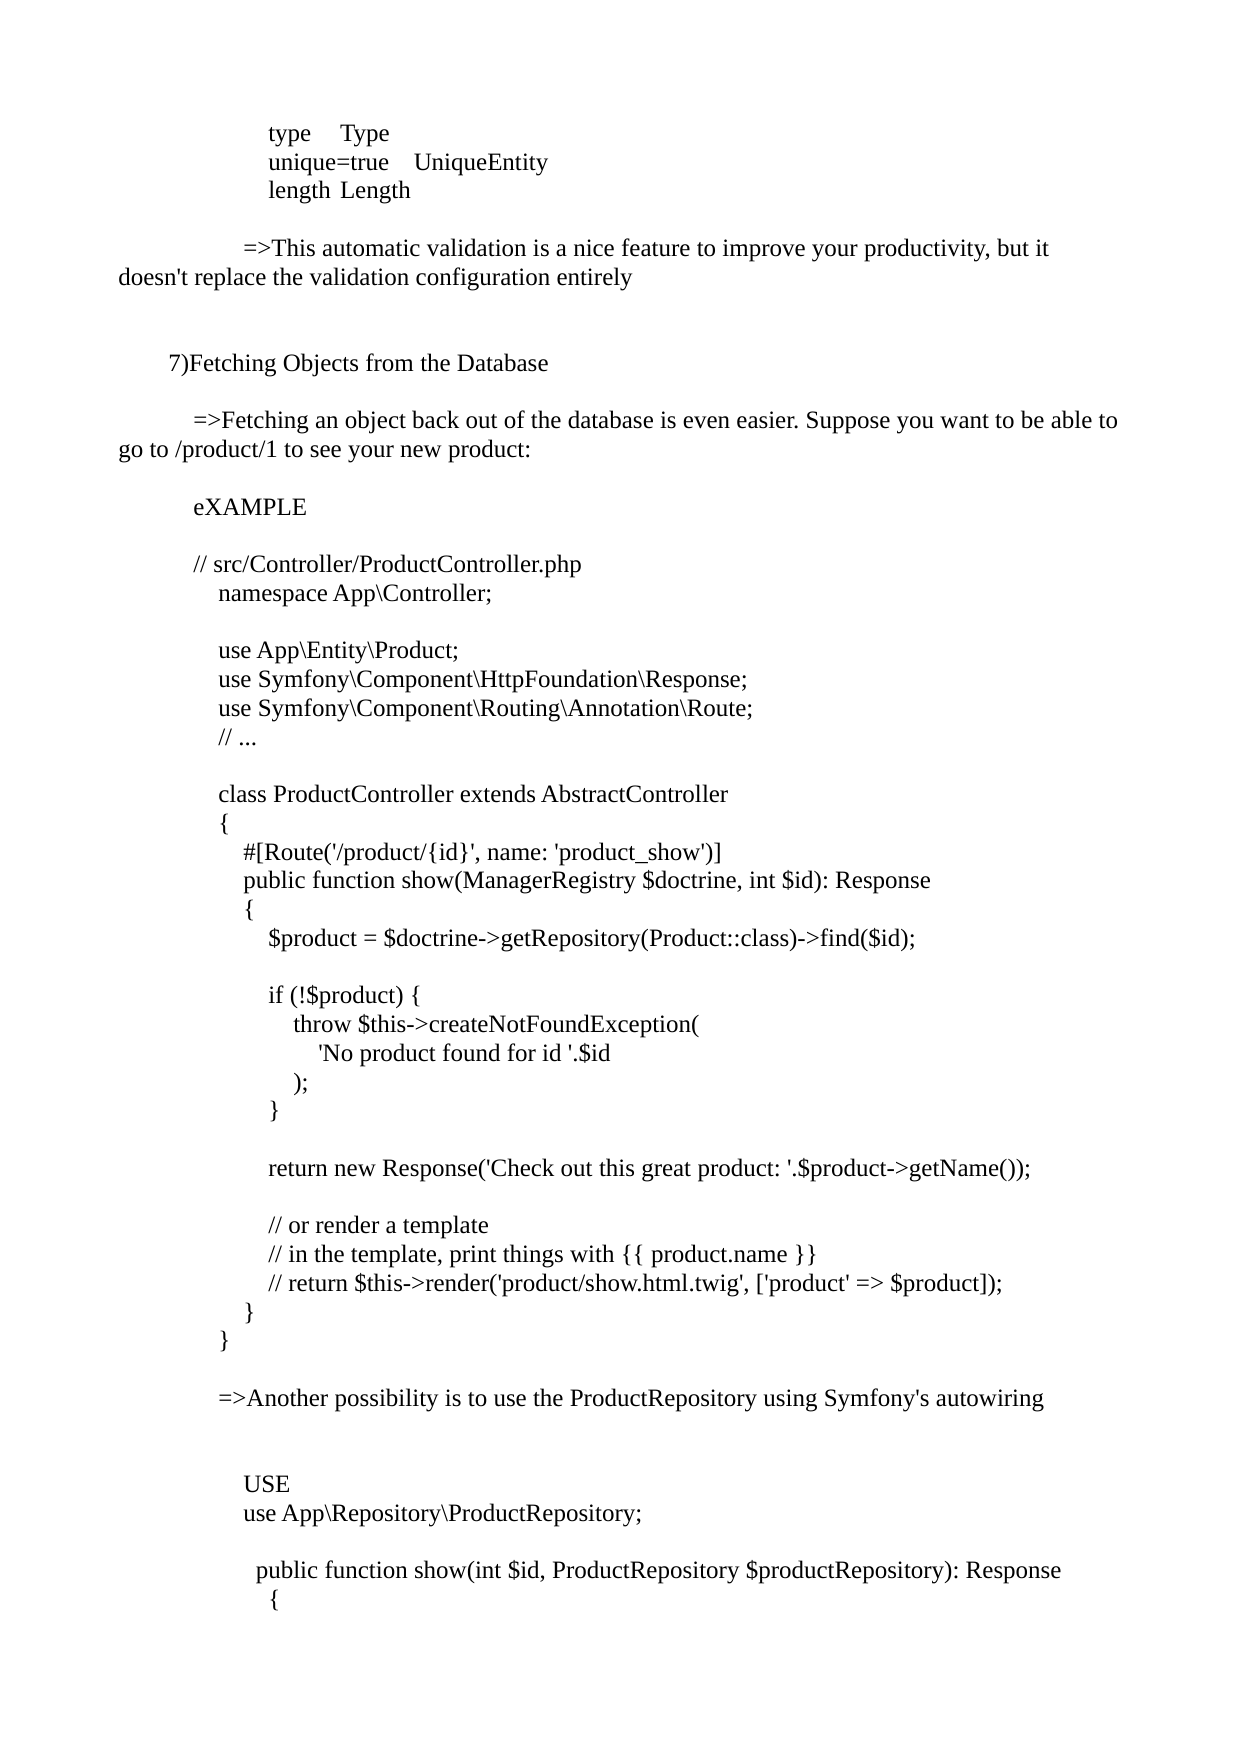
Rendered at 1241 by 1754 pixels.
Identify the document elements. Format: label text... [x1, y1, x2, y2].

text $product = $doctrine->getRepository(Product::class)->find($id); [118, 923, 1122, 952]
text #[Route('/product/{id}', name: 'product_show')] [118, 837, 1122, 866]
text ); [118, 1067, 1122, 1096]
text use Symfony\Component\HttpFoundation\Response; [118, 664, 1122, 693]
text eXAMPLE [118, 492, 1122, 521]
text use App\Repository\ProductRepository; [118, 1498, 1122, 1527]
text } [118, 1297, 1122, 1326]
text // ... [118, 722, 1122, 751]
text if (!$product) { [118, 981, 1122, 1009]
text public function show(ManagerRegistry $doctrine, int $id): Response [118, 866, 1122, 894]
text use App\Entity\Product; [118, 636, 1122, 664]
text throw $this->createNotFoundException( [118, 1009, 1122, 1038]
text length Length [118, 176, 1122, 204]
text =>This automatic validation is a nice feature to improve your productivity, but it doesn't replace the validation configuration entirely [118, 233, 1122, 291]
text USE [118, 1469, 1122, 1498]
text unique=true UniqueEntity [118, 147, 1122, 176]
text { [118, 894, 1122, 923]
text // return $this->render('product/show.html.twig', ['product' => $product]); [118, 1268, 1122, 1297]
text return new Response('Check out this great product: '.$product->getName()); [118, 1153, 1122, 1182]
text use Symfony\Component\Routing\Annotation\Route; [118, 693, 1122, 722]
text // src/Controller/ProductController.php [118, 549, 1122, 578]
text } [118, 1096, 1122, 1124]
text 7)Fetching Objects from the Database [118, 348, 1122, 377]
text namespace App\Controller; [118, 578, 1122, 607]
text // in the template, print things with {{ product.name }} [118, 1239, 1122, 1268]
text =>Fetching an object back out of the database is even easier. Suppose you want to be able to go to /product/1 to see your new product: [118, 406, 1122, 463]
text class ProductController extends AbstractController [118, 779, 1122, 808]
text =>Another possibility is to use the ProductRepository using Symfony's autowiring [118, 1383, 1122, 1412]
text } [118, 1326, 1122, 1354]
text 'No product found for id '.$id [118, 1038, 1122, 1067]
text public function show(int $id, ProductRepository $productRepository): Response [118, 1556, 1122, 1584]
text { [118, 808, 1122, 837]
text type Type [118, 118, 1122, 147]
text // or render a template [118, 1211, 1122, 1239]
text { [118, 1584, 1122, 1613]
